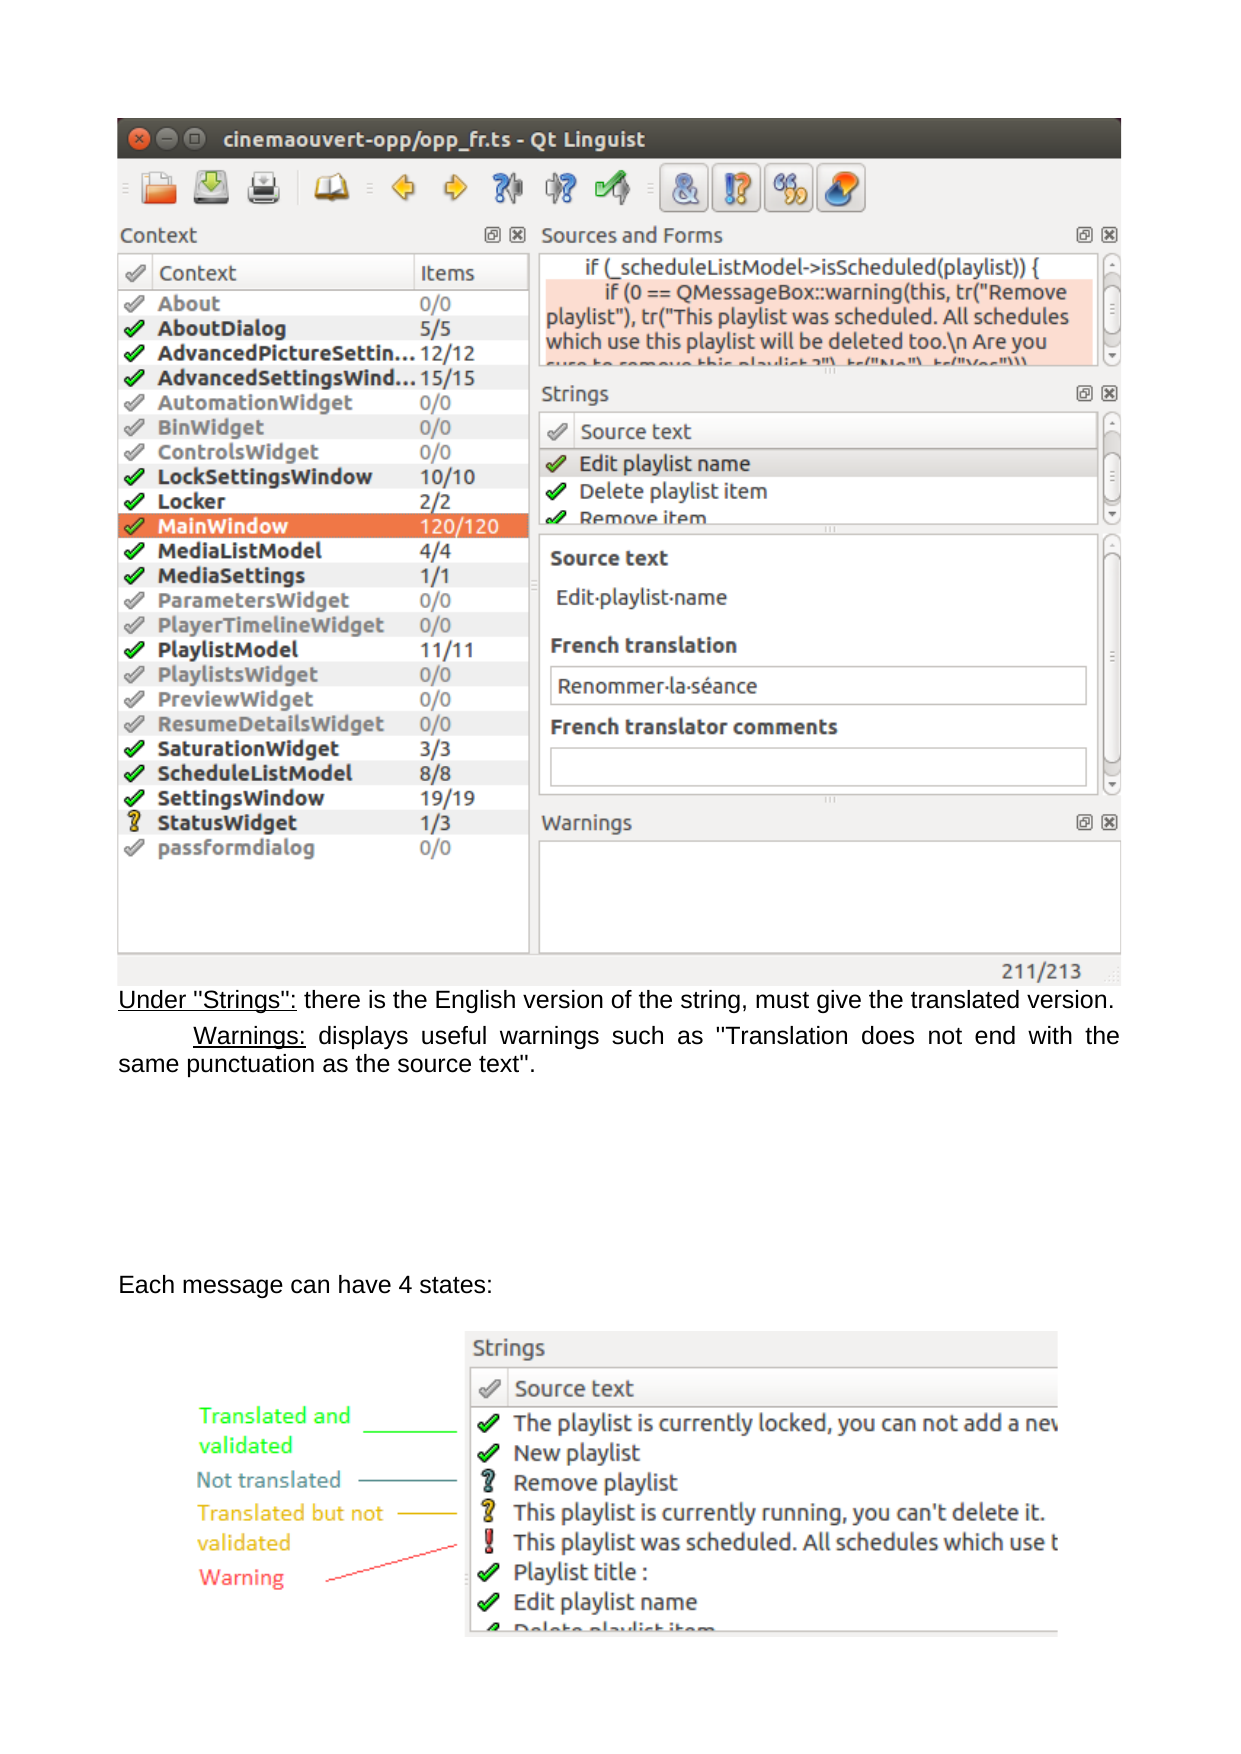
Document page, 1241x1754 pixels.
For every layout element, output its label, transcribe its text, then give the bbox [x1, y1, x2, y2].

picture [117, 118, 1122, 986]
picture [182, 1331, 1058, 1637]
text Each message can have 4 states: [118, 1271, 1122, 1299]
text Warnings: displays useful warnings such as ''Translation does not end with the same punctuation as the source text''. [118, 1022, 1122, 1078]
text Under ''Strings'': there is the English version of the string, must give the translated version. [118, 986, 1122, 1013]
